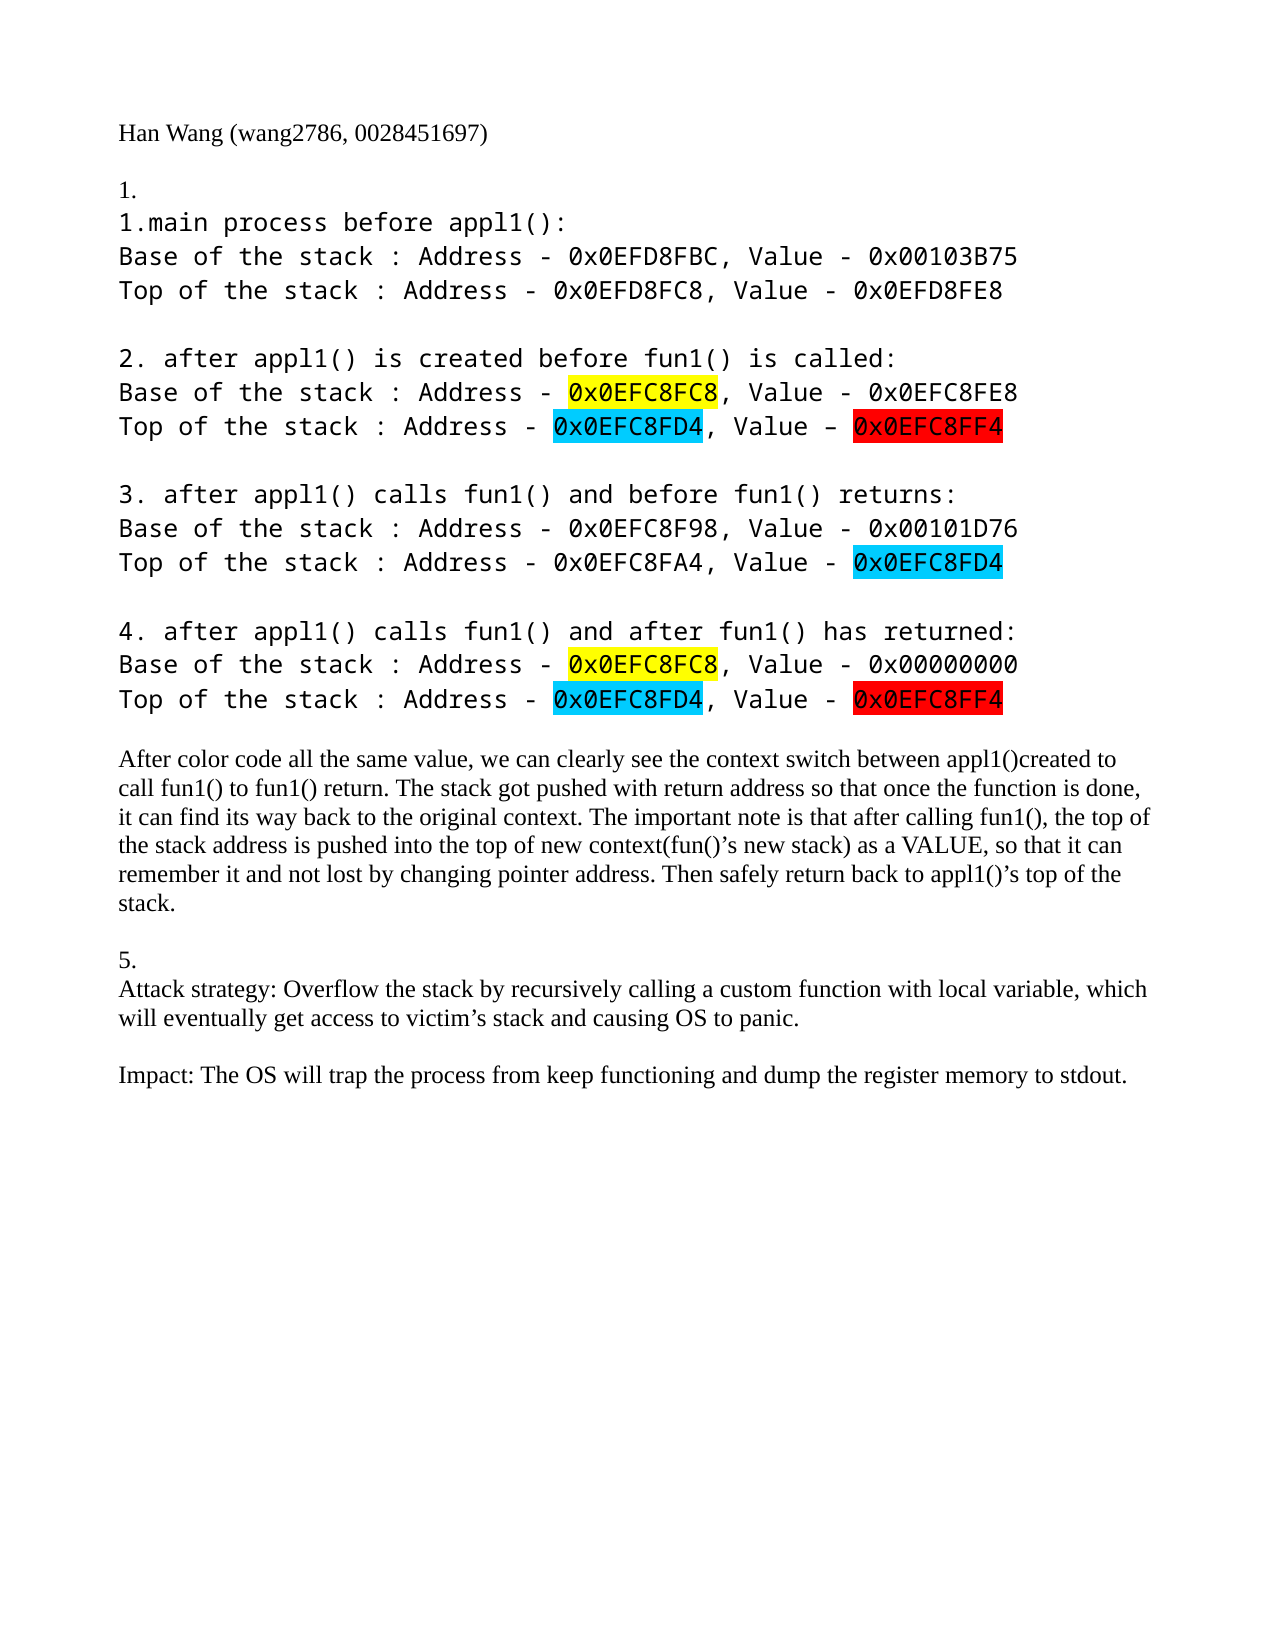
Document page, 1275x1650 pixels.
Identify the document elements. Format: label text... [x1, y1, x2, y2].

text Impact: The OS will trap the process from keep functioning and dump the register memory to stdout. [118, 1060, 1157, 1089]
text Top of the stack : Address - 0x0EFC8FD4, Value – 0x0EFC8FF4 [118, 409, 1157, 443]
text Base of the stack : Address - 0x0EFD8FBC, Value - 0x00103B75 [118, 238, 1157, 272]
text Top of the stack : Address - 0x0EFD8FC8, Value - 0x0EFD8FE8 [118, 272, 1157, 307]
text 4. after appl1() calls fun1() and after fun1() has returned: [118, 613, 1157, 647]
text Base of the stack : Address - 0x0EFC8FC8, Value - 0x00000000 [118, 647, 1157, 681]
text Base of the stack : Address - 0x0EFC8FC8, Value - 0x0EFC8FE8 [118, 375, 1157, 409]
text 2. after appl1() is created before fun1() is called: [118, 341, 1157, 375]
text After color code all the same value, we can clearly see the context switch between appl1()created to call fun1() to fun1() return. The stack got pushed with return address so that once the function is done, it can find its way back to the original context. The important note is that after calling fun1(), the top of the stack address is pushed into the top of new context(fun()’s new stack) as a VALUE, so that it can remember it and not lost by changing pointer address. Then safely return back to appl1()’s top of the stack. [118, 744, 1157, 917]
text Top of the stack : Address - 0x0EFC8FA4, Value - 0x0EFC8FD4 [118, 545, 1157, 579]
text Top of the stack : Address - 0x0EFC8FD4, Value - 0x0EFC8FF4 [118, 681, 1157, 715]
text Han Wang (wang2786, 0028451697) [118, 118, 1157, 147]
text 5. [118, 945, 1157, 974]
text Base of the stack : Address - 0x0EFC8F98, Value - 0x00101D76 [118, 511, 1157, 545]
text 3. after appl1() calls fun1() and before fun1() returns: [118, 477, 1157, 511]
text Attack strategy: Overflow the stack by recursively calling a custom function with local variable, which will eventually get access to victim’s stack and causing OS to panic. [118, 974, 1157, 1032]
text 1. [118, 176, 1157, 204]
text 1.main process before appl1(): [118, 204, 1157, 238]
